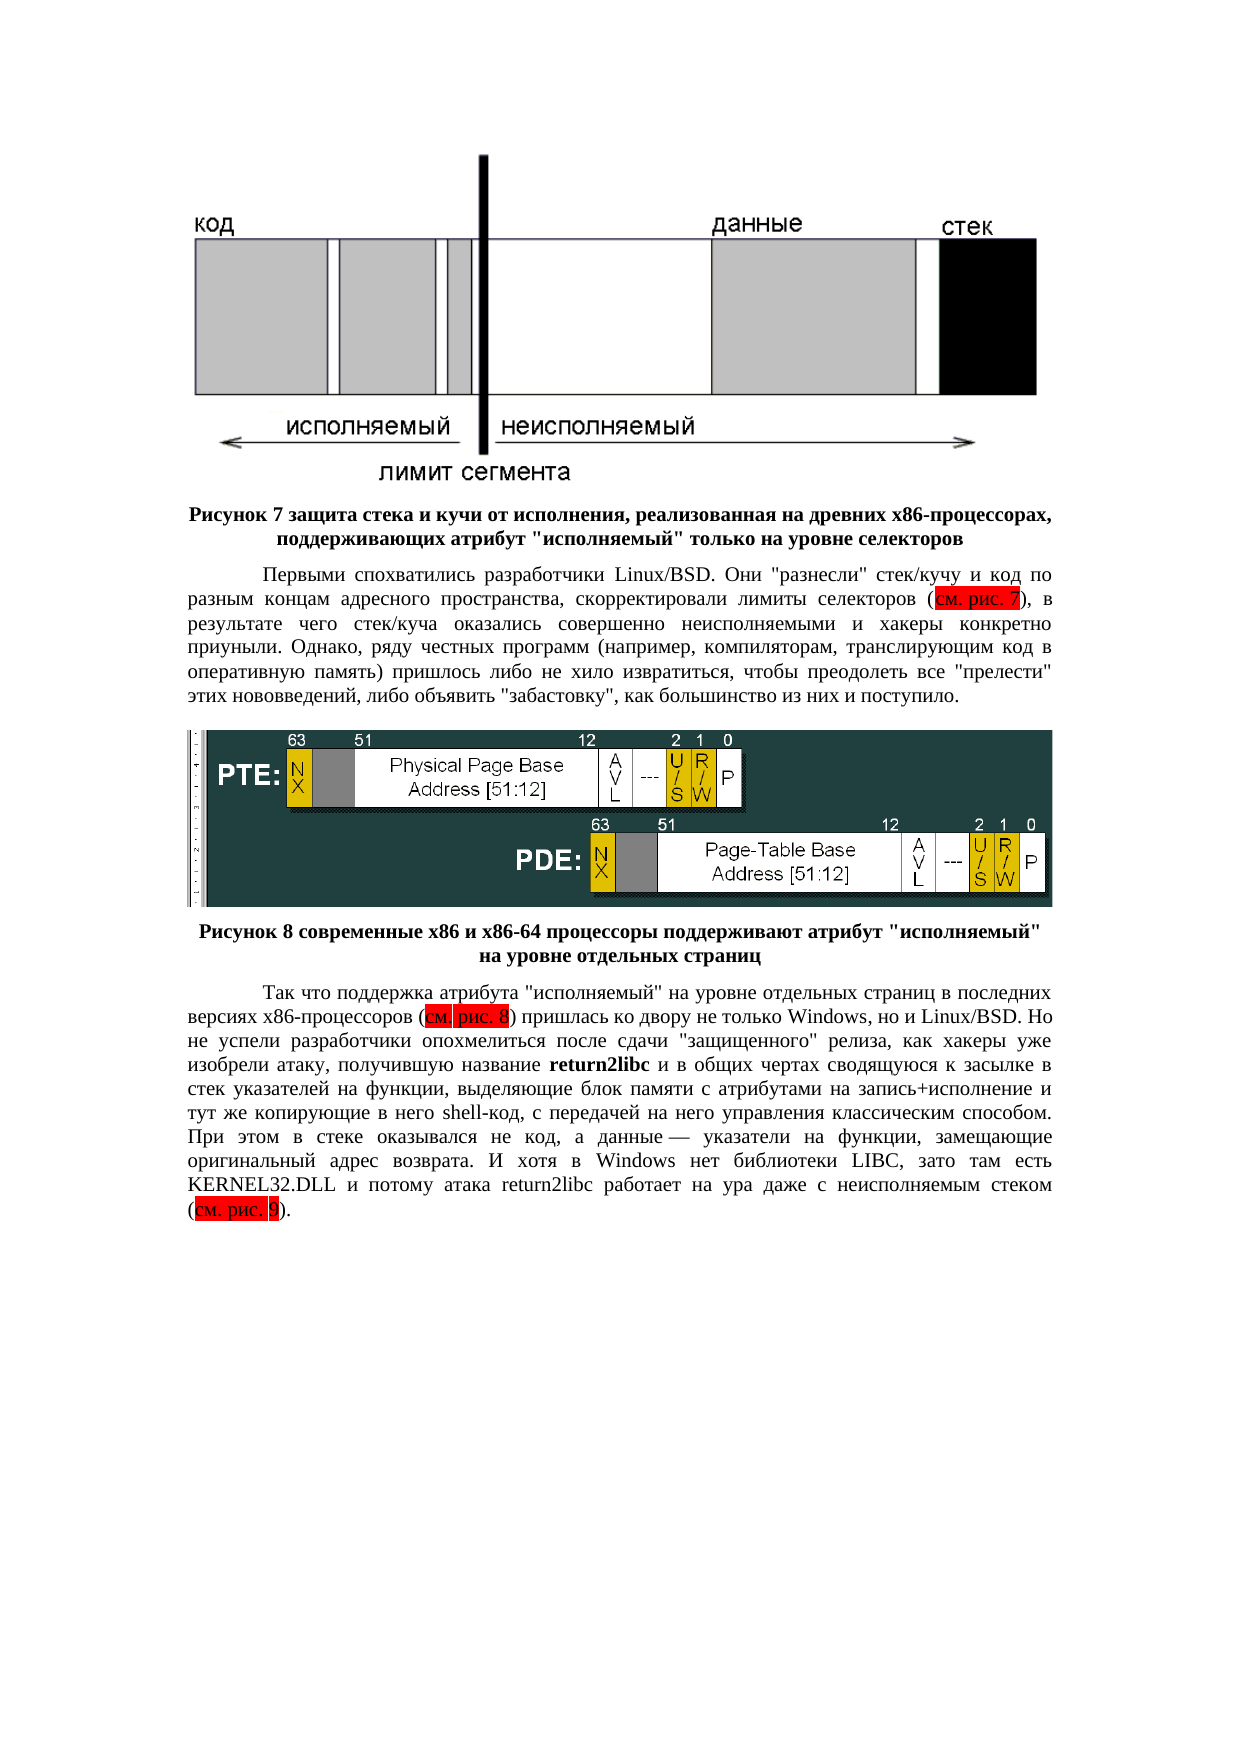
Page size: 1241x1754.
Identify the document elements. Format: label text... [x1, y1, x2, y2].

text Так что поддержка атрибута "исполняемый" на уровне отдельных страниц в последних версиях x86-процессоров (см. рис. 8) пришлась ко двору не только Windows, но и Linux/BSD. Но не успели разработчики опохмелиться после сдачи "защищенного" релиза, как хакеры уже изобрели атаку, получившую название return2libc и в общих чертах сводящуюся к засылке в стек указателей на функции, выделяющие блок памяти с атрибутами на запись+исполнение и тут же копирующие в него shell-код, с передачей на него управления классическим способом. При этом в стеке оказывался не код, а данные — указатели на функции, замещающие оригинальный адрес возврата. И хотя в Windows нет библиотеки LIBC, зато там есть KERNEL32.DLL и потому атака return2libc работает на ура даже с неисполняемым стеком (см. рис. 9). [187, 980, 1053, 1221]
picture [187, 730, 1053, 907]
text Рисунок 8 современные x86 и x86-64 процессоры поддерживают атрибут "исполняемый" на уровне отдельных страниц [187, 919, 1053, 967]
picture [187, 150, 1053, 489]
text Рисунок 7 защита стека и кучи от исполнения, реализованная на древних x86-процессорах, поддерживающих атрибут "исполняемый" только на уровне селекторов [187, 502, 1053, 550]
text Первыми спохватились разработчики Linux/BSD. Они "разнесли" стек/кучу и код по разным концам адресного пространства, скорректировали лимиты селекторов (см. рис. 7), в результате чего стек/куча оказались совершенно неисполняемыми и хакеры конкретно приуныли. Однако, ряду честных программ (например, компиляторам, транслирующим код в оперативную память) пришлось либо не хило извратиться, чтобы преодолеть все "прелести" этих нововведений, либо объявить "забастовку", как большинство из них и поступило. [187, 562, 1053, 707]
